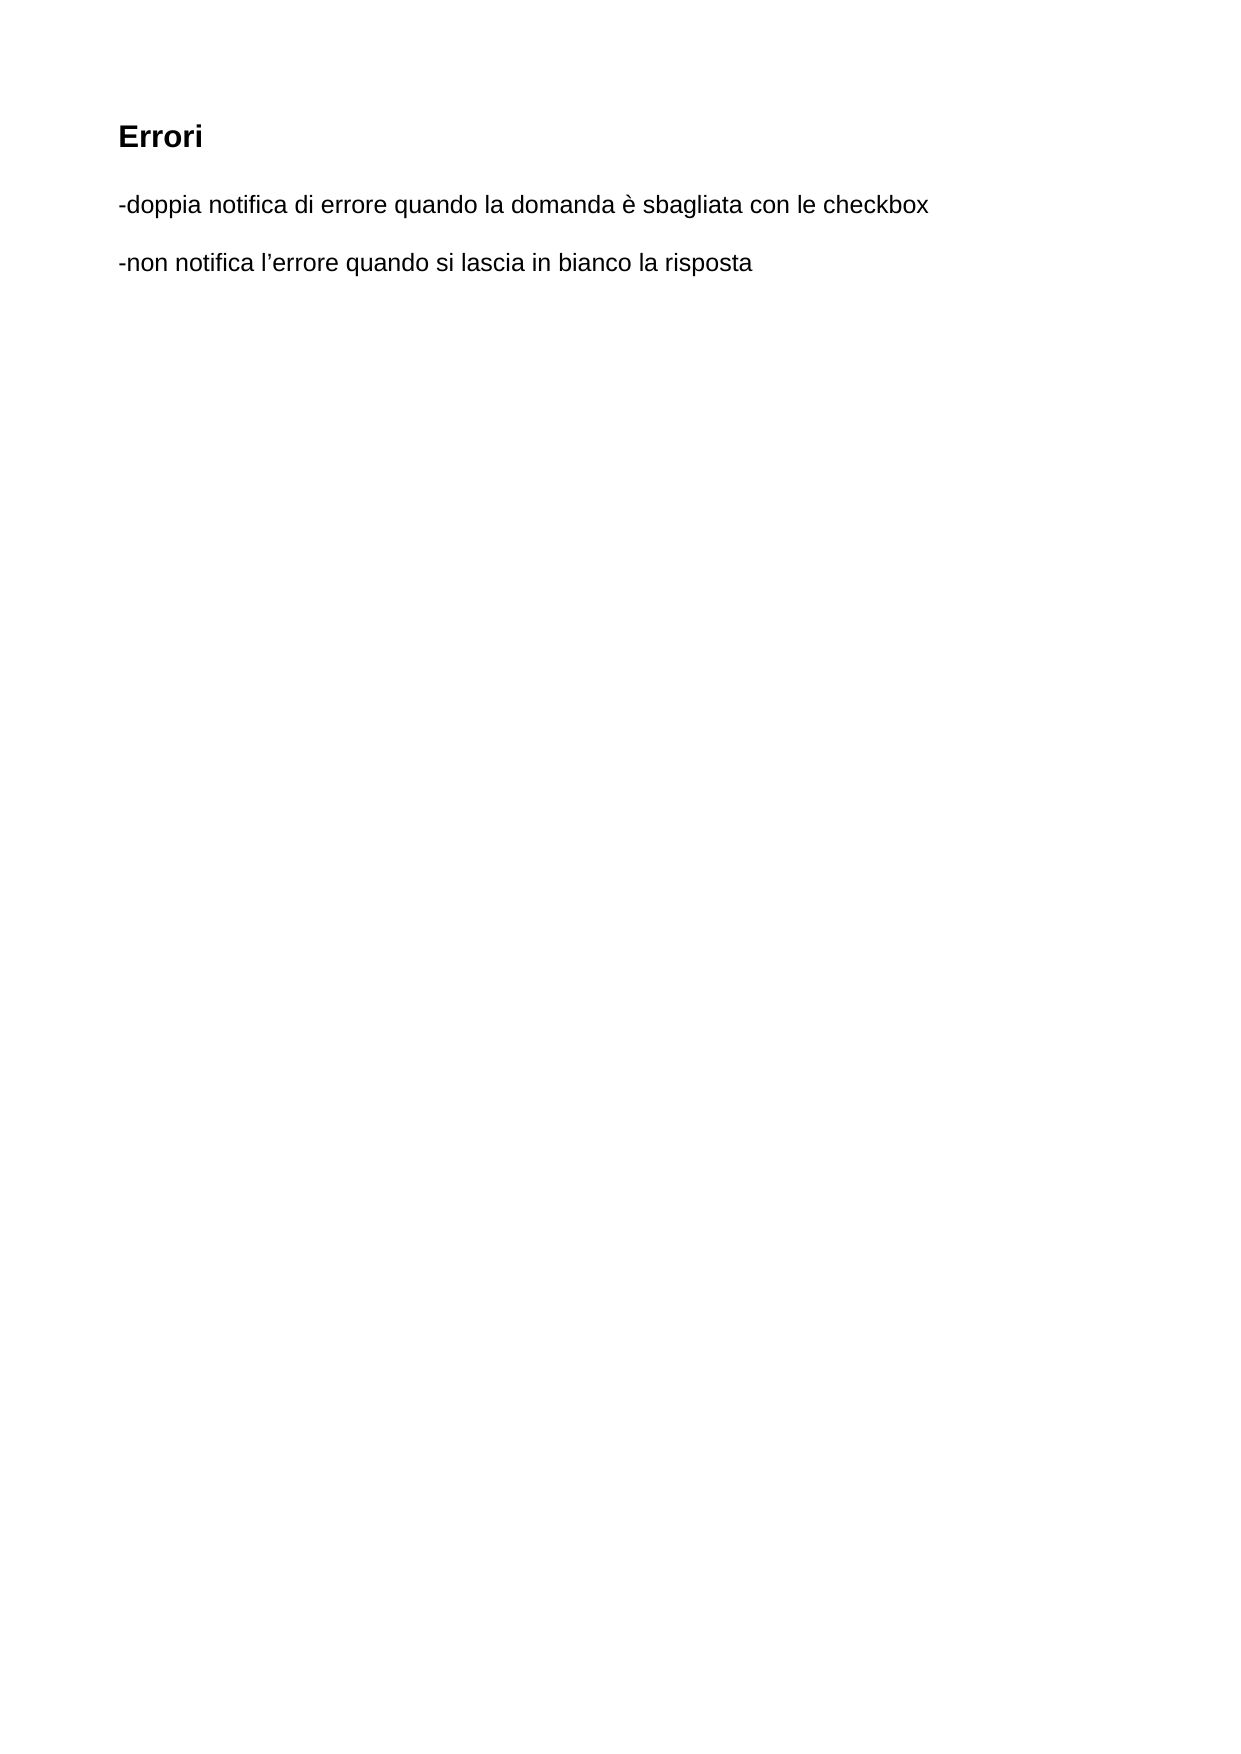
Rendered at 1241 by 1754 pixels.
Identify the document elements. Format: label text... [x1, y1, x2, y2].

text Errori [118, 118, 1122, 154]
text -doppia notifica di errore quando la domanda è sbagliata con le checkbox [118, 190, 1122, 219]
text -non notifica l’errore quando si lascia in bianco la risposta [118, 247, 1122, 276]
